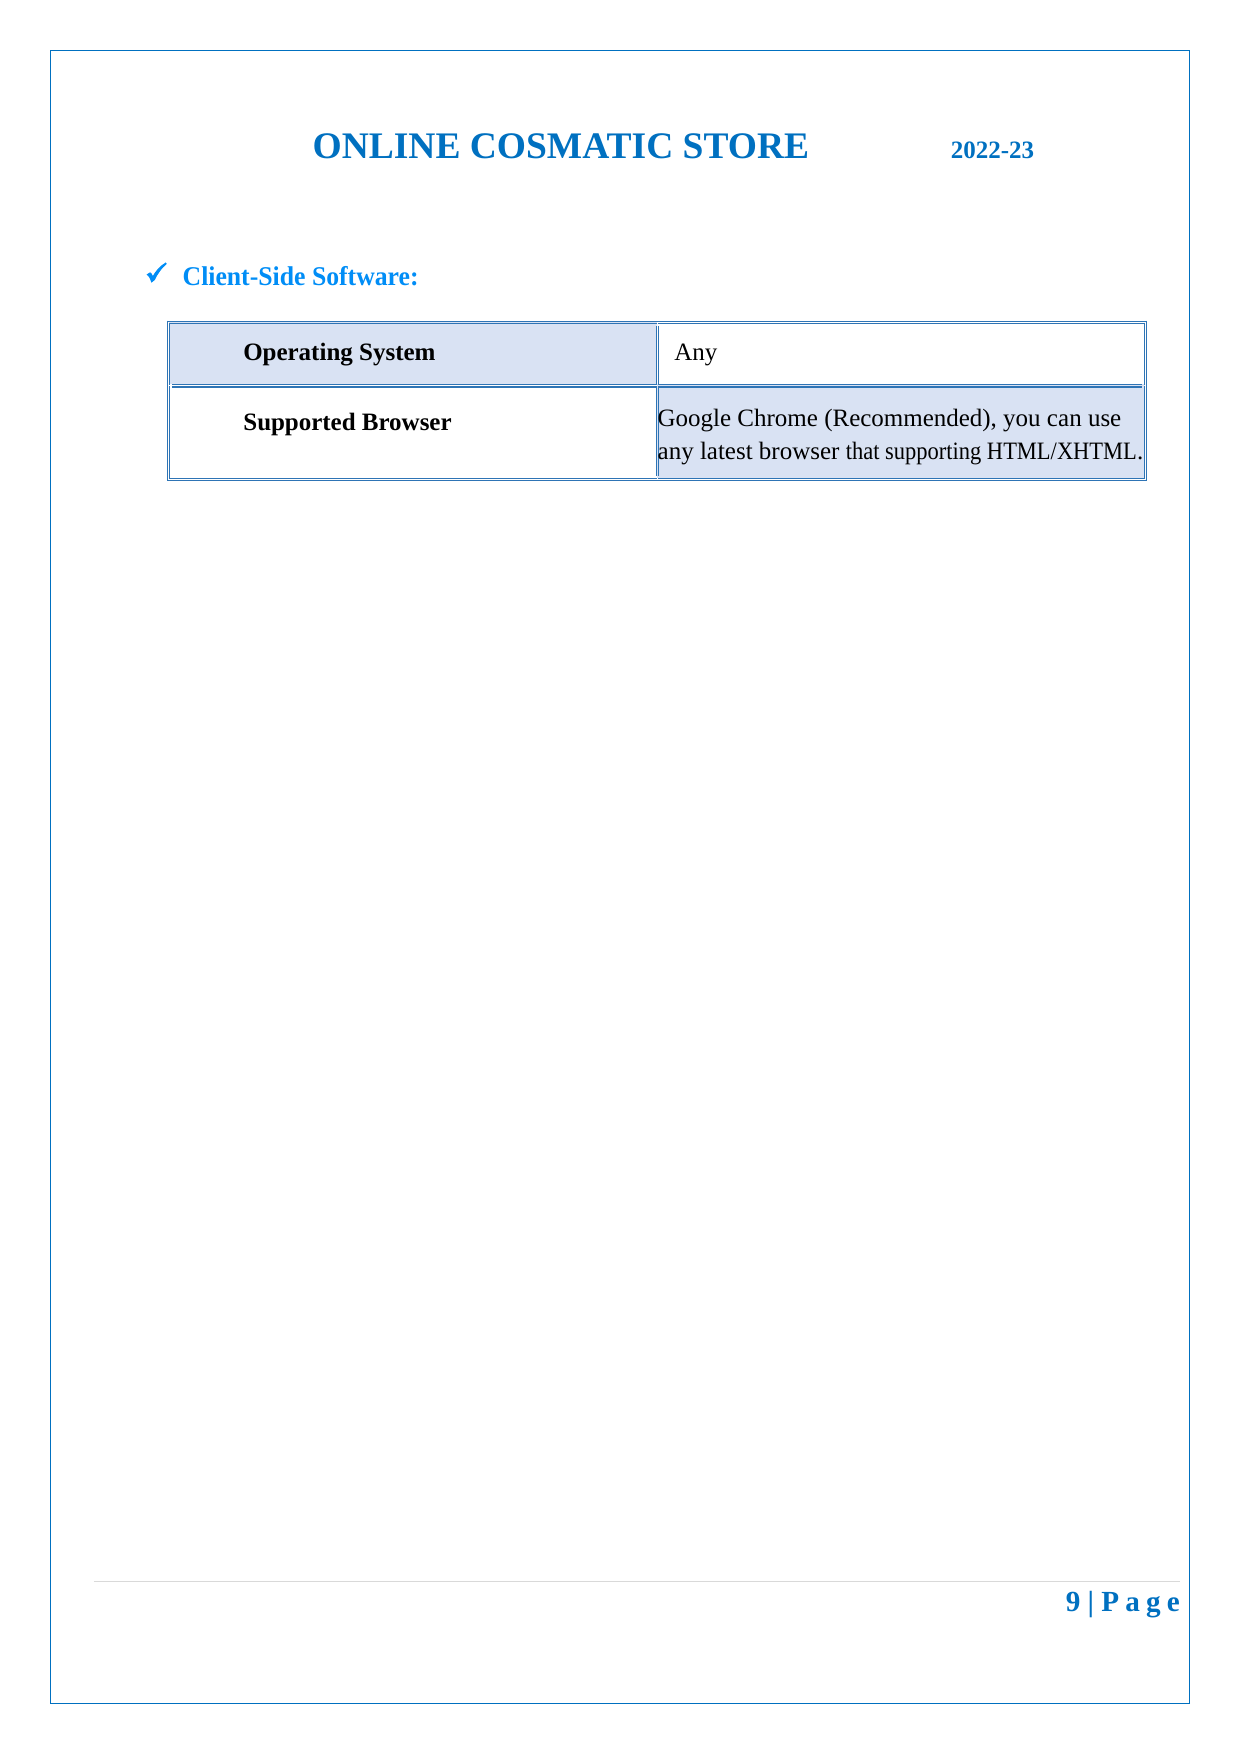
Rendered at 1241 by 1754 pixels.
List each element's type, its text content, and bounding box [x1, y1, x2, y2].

table_cell Google Chrome (Recommended), you can use any latest browser that supporting HTML/XHTML. [657, 384, 1145, 478]
table_cell Supported Browser [169, 384, 657, 478]
list Client-Side Software: [145, 260, 1180, 292]
table_header Operating System [170, 324, 657, 384]
table_header Any [657, 324, 1144, 384]
